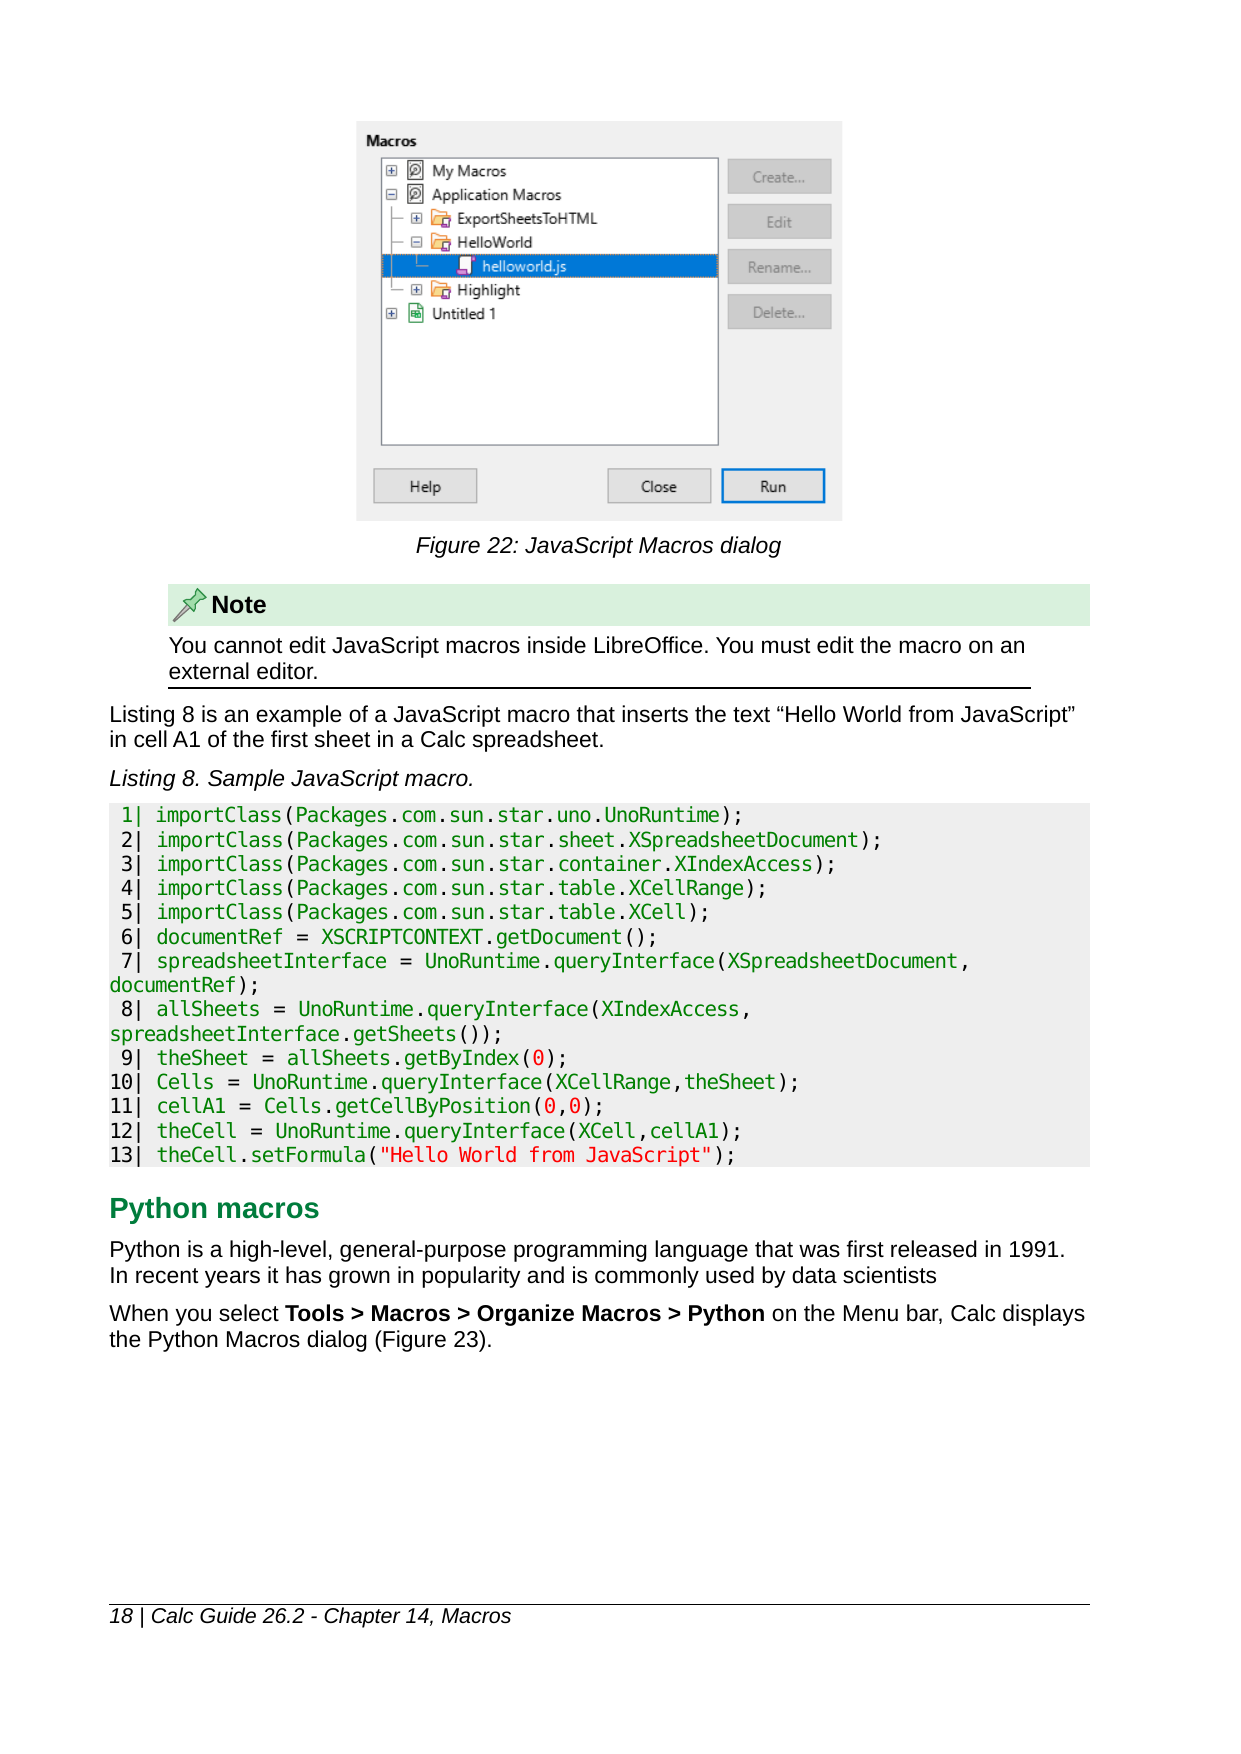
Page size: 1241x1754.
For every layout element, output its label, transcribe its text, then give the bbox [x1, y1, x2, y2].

text 13| theCell.setFormula("Hello World from JavaScript"); [109, 1143, 1090, 1167]
text 3| importClass(Packages.com.sun.star.container.XIndexAccess); [109, 852, 1090, 876]
text Listing 8. Sample JavaScript macro. [109, 765, 1090, 791]
text 5| importClass(Packages.com.sun.star.table.XCell); [109, 900, 1090, 925]
text 6| documentRef = XSCRIPTCONTEXT.getDocument(); [109, 925, 1090, 949]
subtitle Python macros [109, 1192, 1090, 1225]
text 8| allSheets = UnoRuntime.queryInterface(XIndexAccess, spreadsheetInterface.getSheets()); [109, 997, 1090, 1046]
text 9| theSheet = allSheets.getByIndex(0); [109, 1046, 1090, 1070]
text 2| importClass(Packages.com.sun.star.sheet.XSpreadsheetDocument); [109, 828, 1090, 852]
text 12| theCell = UnoRuntime.queryInterface(XCell,cellA1); [109, 1119, 1090, 1143]
text 4| importClass(Packages.com.sun.star.table.XCellRange); [109, 876, 1090, 900]
text When you select Tools > Macros > Organize Macros > Python on the Menu bar, Calc displays the Python Macros dialog (Figure 23). [109, 1301, 1090, 1352]
text Figure 22: JavaScript Macros dialog [356, 533, 842, 559]
text Listing 8 is an example of a JavaScript macro that inserts the text “Hello World from JavaScript” in cell A1 of the first sheet in a Calc spreadsheet. [109, 702, 1090, 753]
picture [356, 121, 843, 521]
text You cannot edit JavaScript macros inside LibreOffice. You must edit the macro on an external editor. [168, 633, 1031, 687]
text 1| importClass(Packages.com.sun.star.uno.UnoRuntime); [109, 803, 1090, 828]
text 7| spreadsheetInterface = UnoRuntime.queryInterface(XSpreadsheetDocument, documentRef); [109, 949, 1090, 997]
text 10| Cells = UnoRuntime.queryInterface(XCellRange,theSheet); [109, 1070, 1090, 1094]
text Python is a high-level, general-purpose programming language that was first released in 1991. In recent years it has grown in popularity and is commonly used by data scientists [109, 1237, 1090, 1288]
subtitle Note [210, 584, 1090, 626]
text 11| cellA1 = Cells.getCellByPosition(0,0); [109, 1094, 1090, 1119]
